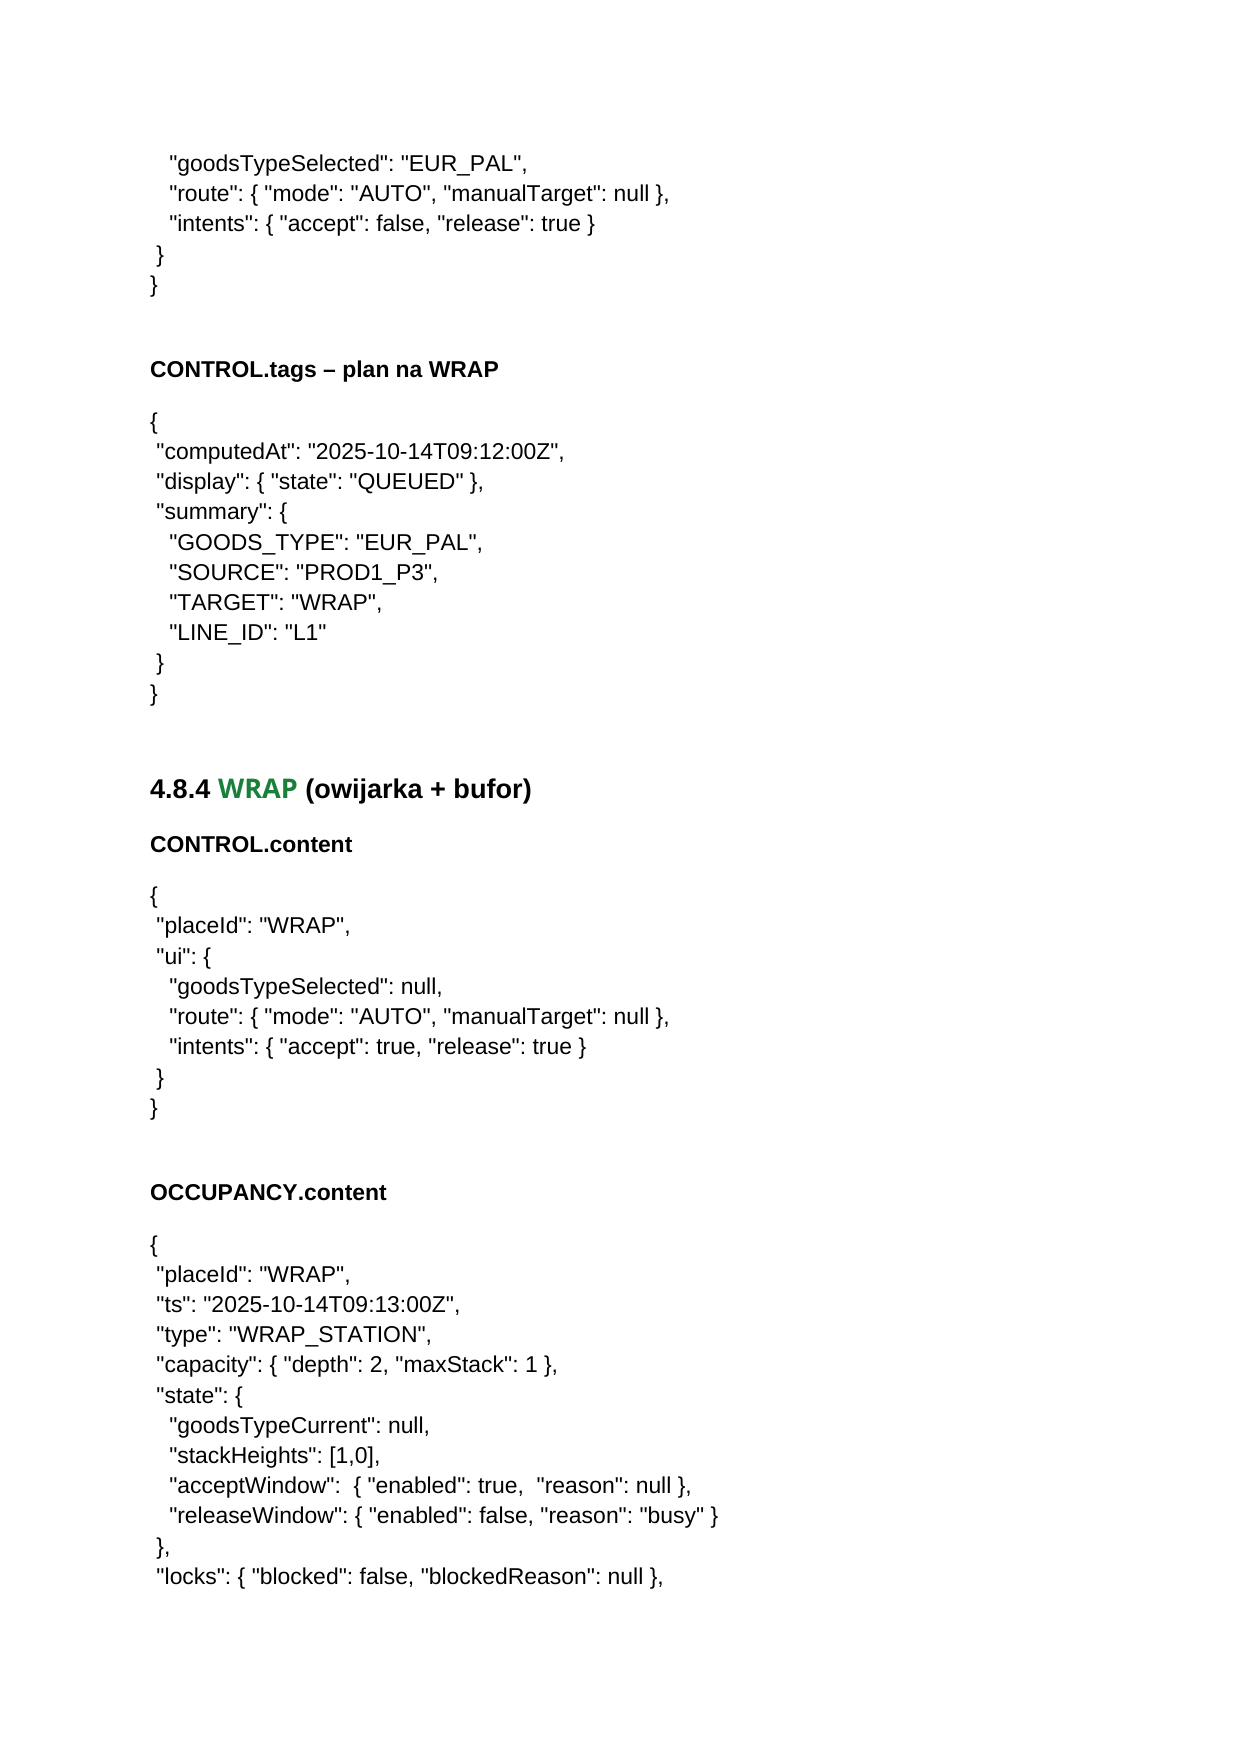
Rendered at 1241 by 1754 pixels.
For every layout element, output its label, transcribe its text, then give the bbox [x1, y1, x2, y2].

text "computedAt": "2025-10-14T09:12:00Z", [150, 438, 1090, 464]
text "ui": { [150, 943, 1090, 969]
text "LINE_ID": "L1" [150, 619, 1090, 645]
text CONTROL.content [150, 831, 1090, 857]
text "display": { "state": "QUEUED" }, [150, 468, 1090, 494]
text { [150, 882, 1090, 909]
text "capacity": { "depth": 2, "maxStack": 1 }, [150, 1351, 1090, 1378]
text "placeId": "WRAP", [150, 912, 1090, 939]
text "ts": "2025-10-14T09:13:00Z", [150, 1291, 1090, 1317]
text "locks": { "blocked": false, "blockedReason": null }, [150, 1563, 1090, 1589]
text } [150, 271, 1090, 297]
text "stackHeights": [1,0], [150, 1442, 1090, 1468]
text "SOURCE": "PROD1_P3", [150, 559, 1090, 585]
subtitle 4.8.4 WRAP (owijarka + bufor) [150, 769, 1090, 806]
text "route": { "mode": "AUTO", "manualTarget": null }, [150, 1003, 1090, 1029]
text "route": { "mode": "AUTO", "manualTarget": null }, [150, 180, 1090, 207]
text { [150, 1231, 1090, 1257]
text } [150, 679, 1090, 706]
text "summary": { [150, 498, 1090, 524]
text }, [150, 1533, 1090, 1559]
text "type": "WRAP_STATION", [150, 1321, 1090, 1347]
text OCCUPANCY.content [150, 1179, 1090, 1206]
text "TARGET": "WRAP", [150, 589, 1090, 615]
text "placeId": "WRAP", [150, 1261, 1090, 1287]
text "goodsTypeCurrent": null, [150, 1412, 1090, 1438]
text } [150, 241, 1090, 267]
text "state": { [150, 1382, 1090, 1408]
text "GOODS_TYPE": "EUR_PAL", [150, 528, 1090, 555]
text } [150, 1094, 1090, 1120]
text "releaseWindow": { "enabled": false, "reason": "busy" } [150, 1502, 1090, 1529]
text "intents": { "accept": false, "release": true } [150, 210, 1090, 237]
text "acceptWindow": { "enabled": true, "reason": null }, [150, 1472, 1090, 1498]
text } [150, 1063, 1090, 1090]
text "intents": { "accept": true, "release": true } [150, 1033, 1090, 1060]
text "goodsTypeSelected": null, [150, 973, 1090, 999]
text { [150, 408, 1090, 434]
text "goodsTypeSelected": "EUR_PAL", [150, 150, 1090, 176]
text CONTROL.tags – plan na WRAP [150, 356, 1090, 383]
text } [150, 649, 1090, 676]
